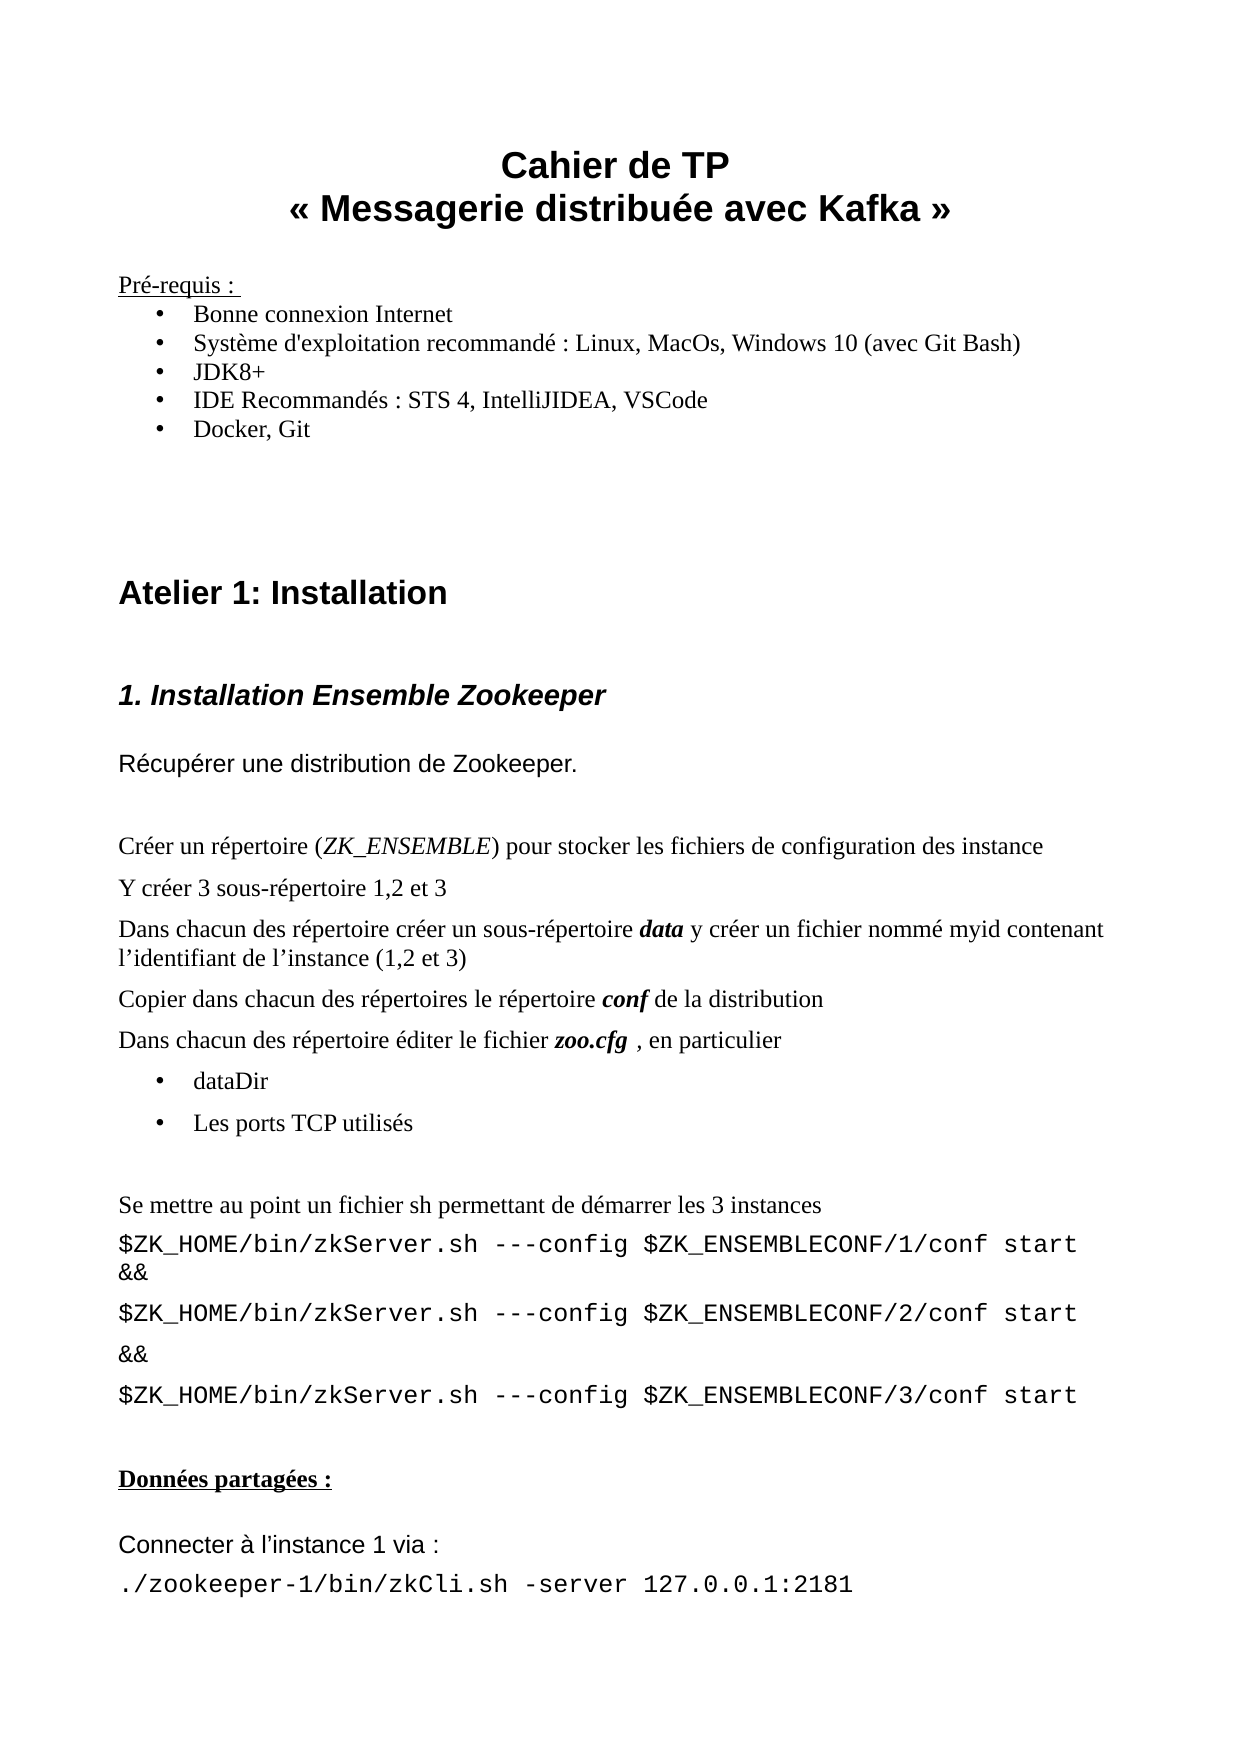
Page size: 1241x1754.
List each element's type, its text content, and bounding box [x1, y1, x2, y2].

title Cahier de TP « Messagerie distribuée avec Kafka » [118, 143, 1122, 229]
list IDE Recommandés : STS 4, IntelliJIDEA, VSCode [156, 386, 1122, 414]
text $ZK_HOME/bin/zkServer.sh ---config $ZK_ENSEMBLECONF/1/conf start && [118, 1231, 1122, 1288]
list Docker, Git [156, 414, 1122, 443]
list Les ports TCP utilisés [156, 1108, 1122, 1136]
list dataDir [156, 1066, 1122, 1095]
text && [118, 1341, 1122, 1370]
subtitle Connecter à l’instance 1 via : [118, 1530, 1122, 1559]
text Y créer 3 sous-répertoire 1,2 et 3 [118, 873, 1122, 901]
list JDK8+ [156, 357, 1122, 386]
subtitle 1. Installation Ensemble Zookeeper [118, 678, 1122, 711]
subtitle Atelier 1: Installation [118, 573, 1122, 612]
text $ZK_HOME/bin/zkServer.sh ---config $ZK_ENSEMBLECONF/2/conf start [118, 1301, 1122, 1329]
text $ZK_HOME/bin/zkServer.sh ---config $ZK_ENSEMBLECONF/3/conf start [118, 1382, 1122, 1411]
text Créer un répertoire (ZK_ENSEMBLE) pour stocker les fichiers de configuration des instance [118, 831, 1122, 860]
text Pré-requis : [118, 271, 1122, 299]
list Bonne connexion Internet [156, 299, 1122, 328]
list Système d'exploitation recommandé : Linux, MacOs, Windows 10 (avec Git Bash) [156, 328, 1122, 357]
text Dans chacun des répertoire éditer le fichier zoo.cfg , en particulier [118, 1025, 1122, 1054]
text ./zookeeper-1/bin/zkCli.sh -server 127.0.0.1:2181 [118, 1571, 1122, 1600]
text Copier dans chacun des répertoires le répertoire conf de la distribution [118, 984, 1122, 1013]
text Dans chacun des répertoire créer un sous-répertoire data y créer un fichier nommé myid contenant l’identifiant de l’instance (1,2 et 3) [118, 914, 1122, 971]
subtitle Récupérer une distribution de Zookeeper. [118, 749, 1122, 778]
text Se mettre au point un fichier sh permettant de démarrer les 3 instances [118, 1190, 1122, 1219]
text Données partagées : [118, 1464, 1122, 1493]
